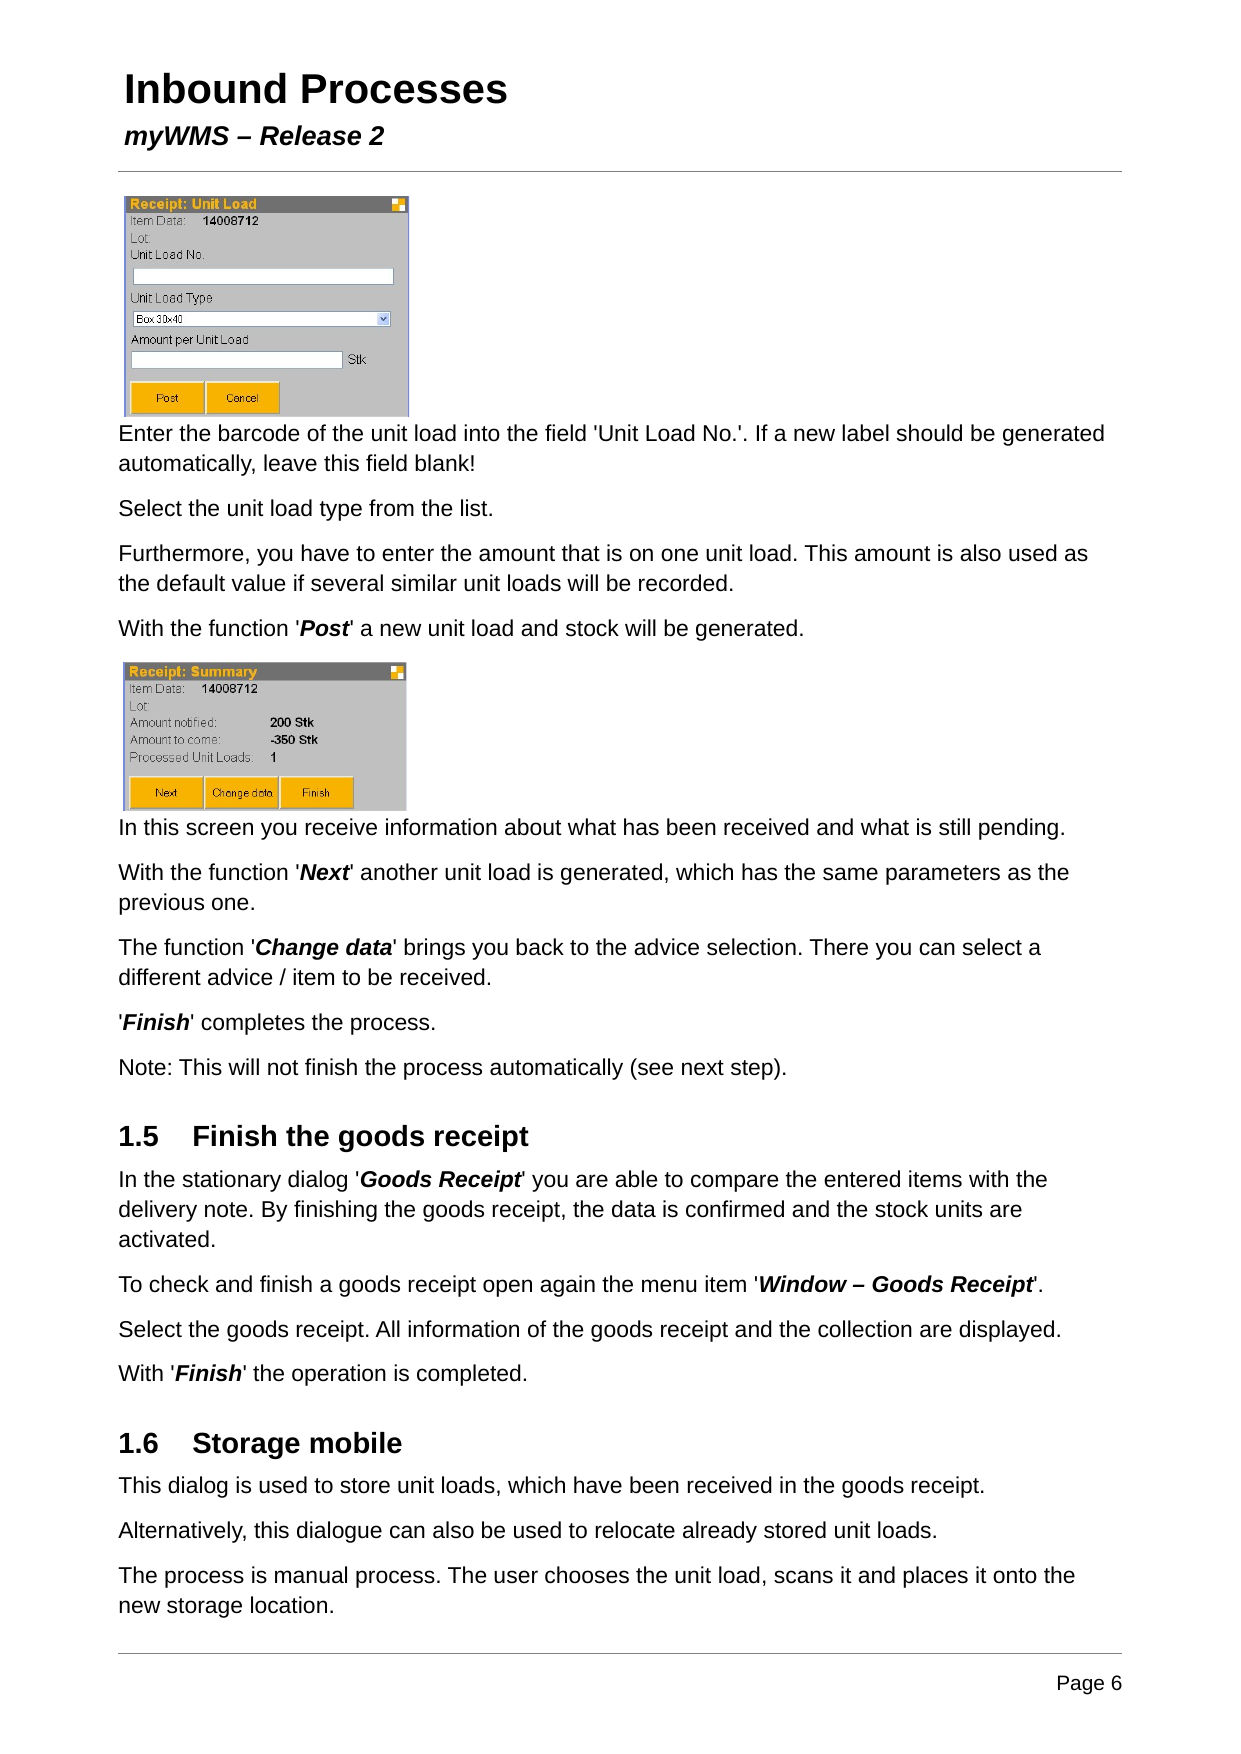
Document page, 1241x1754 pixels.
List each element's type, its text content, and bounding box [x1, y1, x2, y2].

text In the stationary dialog 'Goods Receipt' you are able to compare the entered items with the delivery note. By finishing the goods receipt, the data is confirmed and the stock units are activated. [118, 1166, 1122, 1252]
text In this screen you receive information about what has been received and what is still pending. [118, 660, 1122, 841]
text Select the goods receipt. All information of the goods receipt and the collection are displayed. [118, 1316, 1122, 1342]
text This dialog is used to store unit loads, which have been received in the goods receipt. [118, 1472, 1122, 1498]
subtitle Finish the goods receipt [118, 1119, 1122, 1153]
text Alternatively, this dialogue can also be used to relocate already stored unit loads. [118, 1517, 1122, 1543]
text Enter the barcode of the unit load into the field 'Unit Load No.'. If a new label should be generated automatically, leave this field blank! [118, 189, 1122, 477]
text 'Finish' completes the process. [118, 1009, 1122, 1035]
text Select the unit load type from the list. [118, 495, 1122, 522]
picture [124, 196, 410, 417]
text With the function 'Next' another unit load is generated, which has the same parameters as the previous one. [118, 859, 1122, 916]
subtitle Storage mobile [118, 1426, 1122, 1459]
text With 'Finish' the operation is completed. [118, 1360, 1122, 1387]
text With the function 'Post' a new unit load and stock will be generated. [118, 615, 1122, 641]
text The process is manual process. The user chooses the unit load, scans it and places it onto the new storage location. [118, 1562, 1122, 1618]
text Note: This will not finish the process automatically (see next step). [118, 1054, 1122, 1080]
text To check and finish a goods receipt open again the menu item 'Window – Goods Receipt'. [118, 1271, 1122, 1297]
text The function 'Change data' brings you back to the advice selection. There you can select a different advice / item to be received. [118, 934, 1122, 991]
text Furthermore, you have to enter the amount that is on one unit load. This amount is also used as the default value if several similar unit loads will be recorded. [118, 540, 1122, 597]
picture [123, 662, 407, 811]
